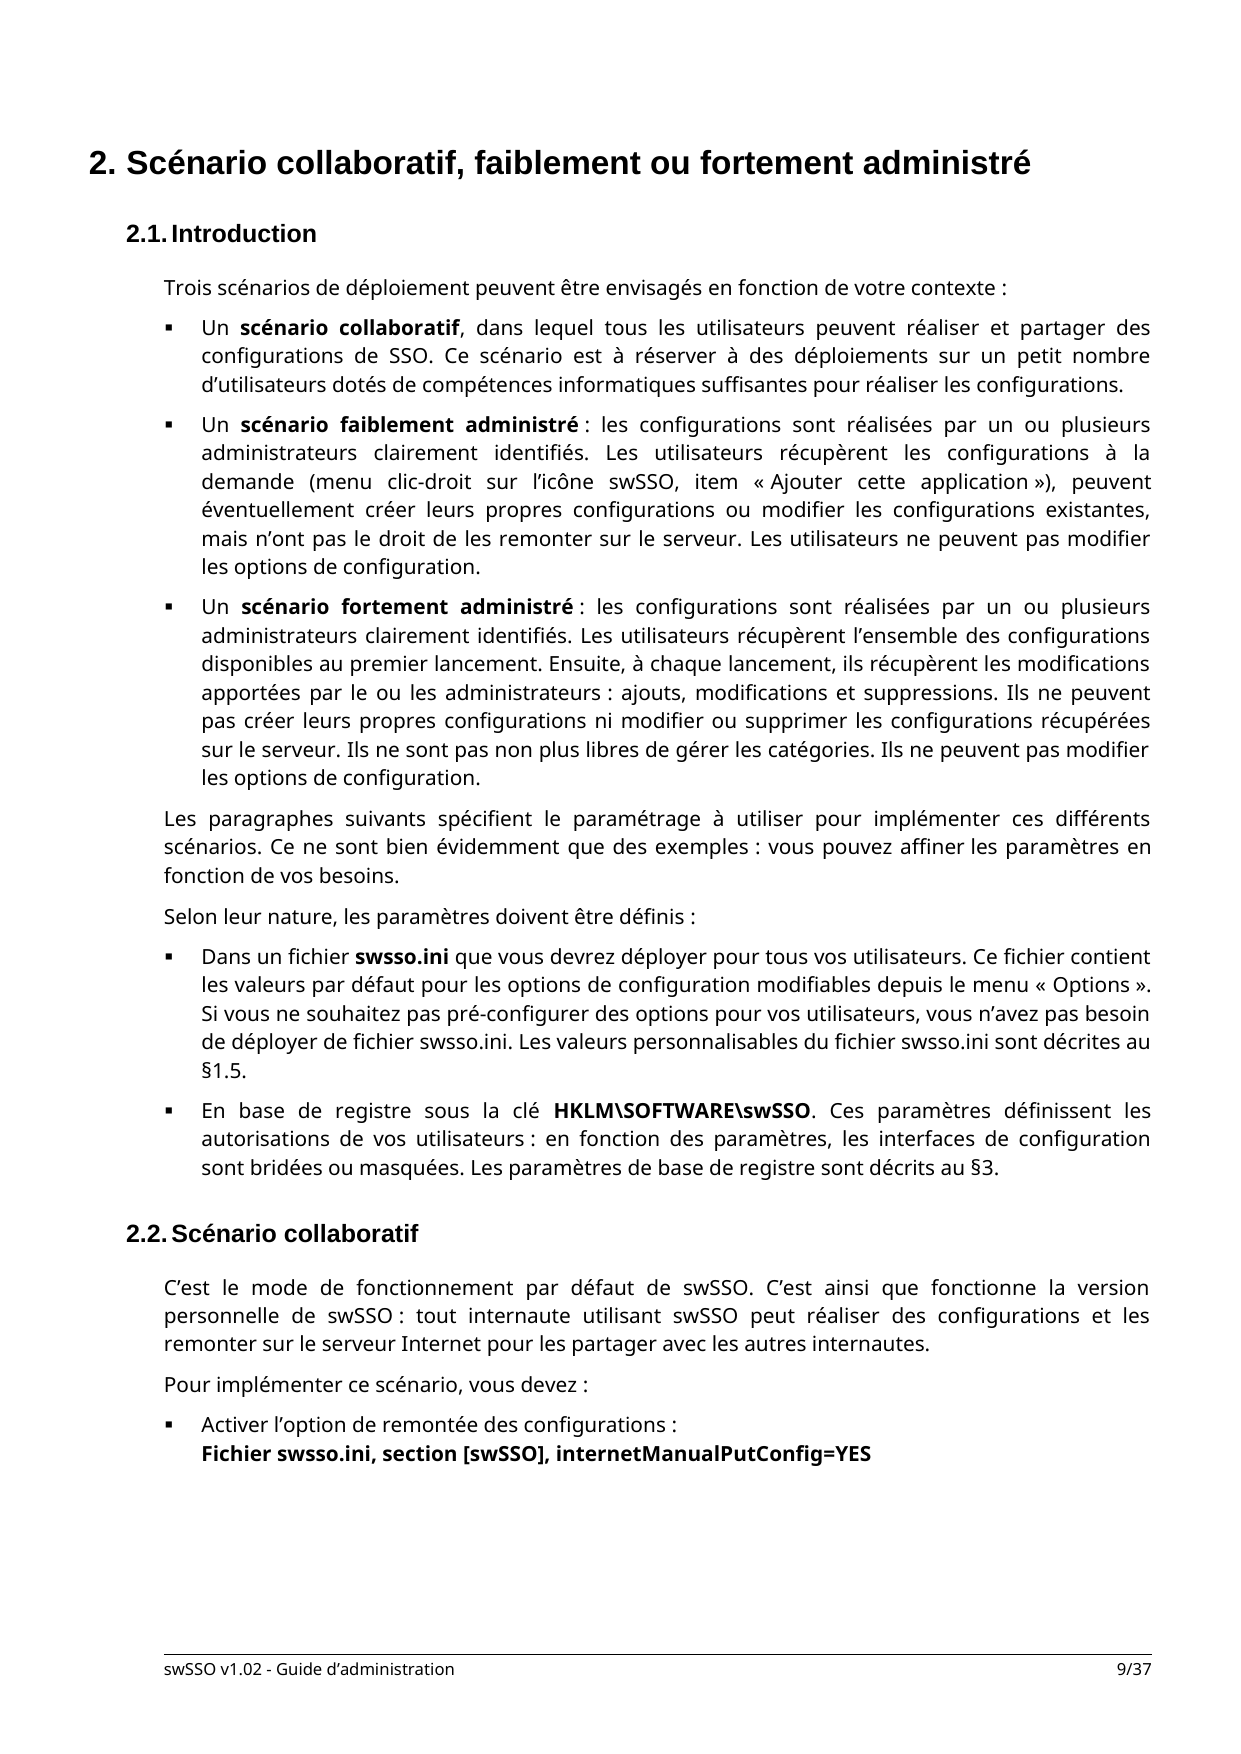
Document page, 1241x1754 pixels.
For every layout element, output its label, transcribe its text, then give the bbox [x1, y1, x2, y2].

list Dans un fichier swsso.ini que vous devrez déployer pour tous vos utilisateurs. Ce fichier contient les valeurs par défaut pour les options de configuration modifiables depuis le menu « Options ». Si vous ne souhaitez pas pré-configurer des options pour vos utilisateurs, vous n’avez pas besoin de déployer de fichier swsso.ini. Les valeurs personnalisables du fichier swsso.ini sont décrites au §1.5. [164, 942, 1152, 1084]
list Un scénario faiblement administré : les configurations sont réalisées par un ou plusieurs administrateurs clairement identifiés. Les utilisateurs récupèrent les configurations à la demande (menu clic-droit sur l’icône swSSO, item « Ajouter cette application »), peuvent éventuellement créer leurs propres configurations ou modifier les configurations existantes, mais n’ont pas le droit de les remonter sur le serveur. Les utilisateurs ne peuvent pas modifier les options de configuration. [164, 410, 1152, 581]
list En base de registre sous la clé HKLM\SOFTWARE\swSSO. Ces paramètres définissent les autorisations de vos utilisateurs : en fonction des paramètres, les interfaces de configuration sont bridées ou masquées. Les paramètres de base de registre sont décrits au §3. [164, 1096, 1152, 1181]
text Pour implémenter ce scénario, vous devez : [164, 1370, 1152, 1399]
text C’est le mode de fonctionnement par défaut de swSSO. C’est ainsi que fonctionne la version personnelle de swSSO : tout internaute utilisant swSSO peut réaliser des configurations et les remonter sur le serveur Internet pour les partager avec les autres internautes. [164, 1273, 1152, 1358]
text Selon leur nature, les paramètres doivent être définis : [164, 902, 1152, 930]
list Un scénario fortement administré : les configurations sont réalisées par un ou plusieurs administrateurs clairement identifiés. Les utilisateurs récupèrent l’ensemble des configurations disponibles au premier lancement. Ensuite, à chaque lancement, ils récupèrent les modifications apportées par le ou les administrateurs : ajouts, modifications et suppressions. Ils ne peuvent pas créer leurs propres configurations ni modifier ou supprimer les configurations récupérées sur le serveur. Ils ne sont pas non plus libres de gérer les catégories. Ils ne peuvent pas modifier les options de configuration. [164, 592, 1152, 792]
subtitle Scénario collaboratif [126, 1219, 1152, 1248]
list Un scénario collaboratif, dans lequel tous les utilisateurs peuvent réaliser et partager des configurations de SSO. Ce scénario est à réserver à des déploiements sur un petit nombre d’utilisateurs dotés de compétences informatiques suffisantes pour réaliser les configurations. [164, 313, 1152, 398]
text Les paragraphes suivants spécifient le paramétrage à utiliser pour implémenter ces différents scénarios. Ce ne sont bien évidemment que des exemples : vous pouvez affiner les paramètres en fonction de vos besoins. [164, 804, 1152, 889]
subtitle Introduction [126, 219, 1152, 248]
text Trois scénarios de déploiement peuvent être envisagés en fonction de votre contexte : [164, 273, 1152, 301]
text Fichier swsso.ini, section [swSSO], internetManualPutConfig=YES [201, 1439, 1152, 1467]
list Activer l’option de remontée des configurations : [164, 1411, 1152, 1439]
subtitle Scénario collaboratif, faiblement ou fortement administré [89, 143, 1152, 182]
